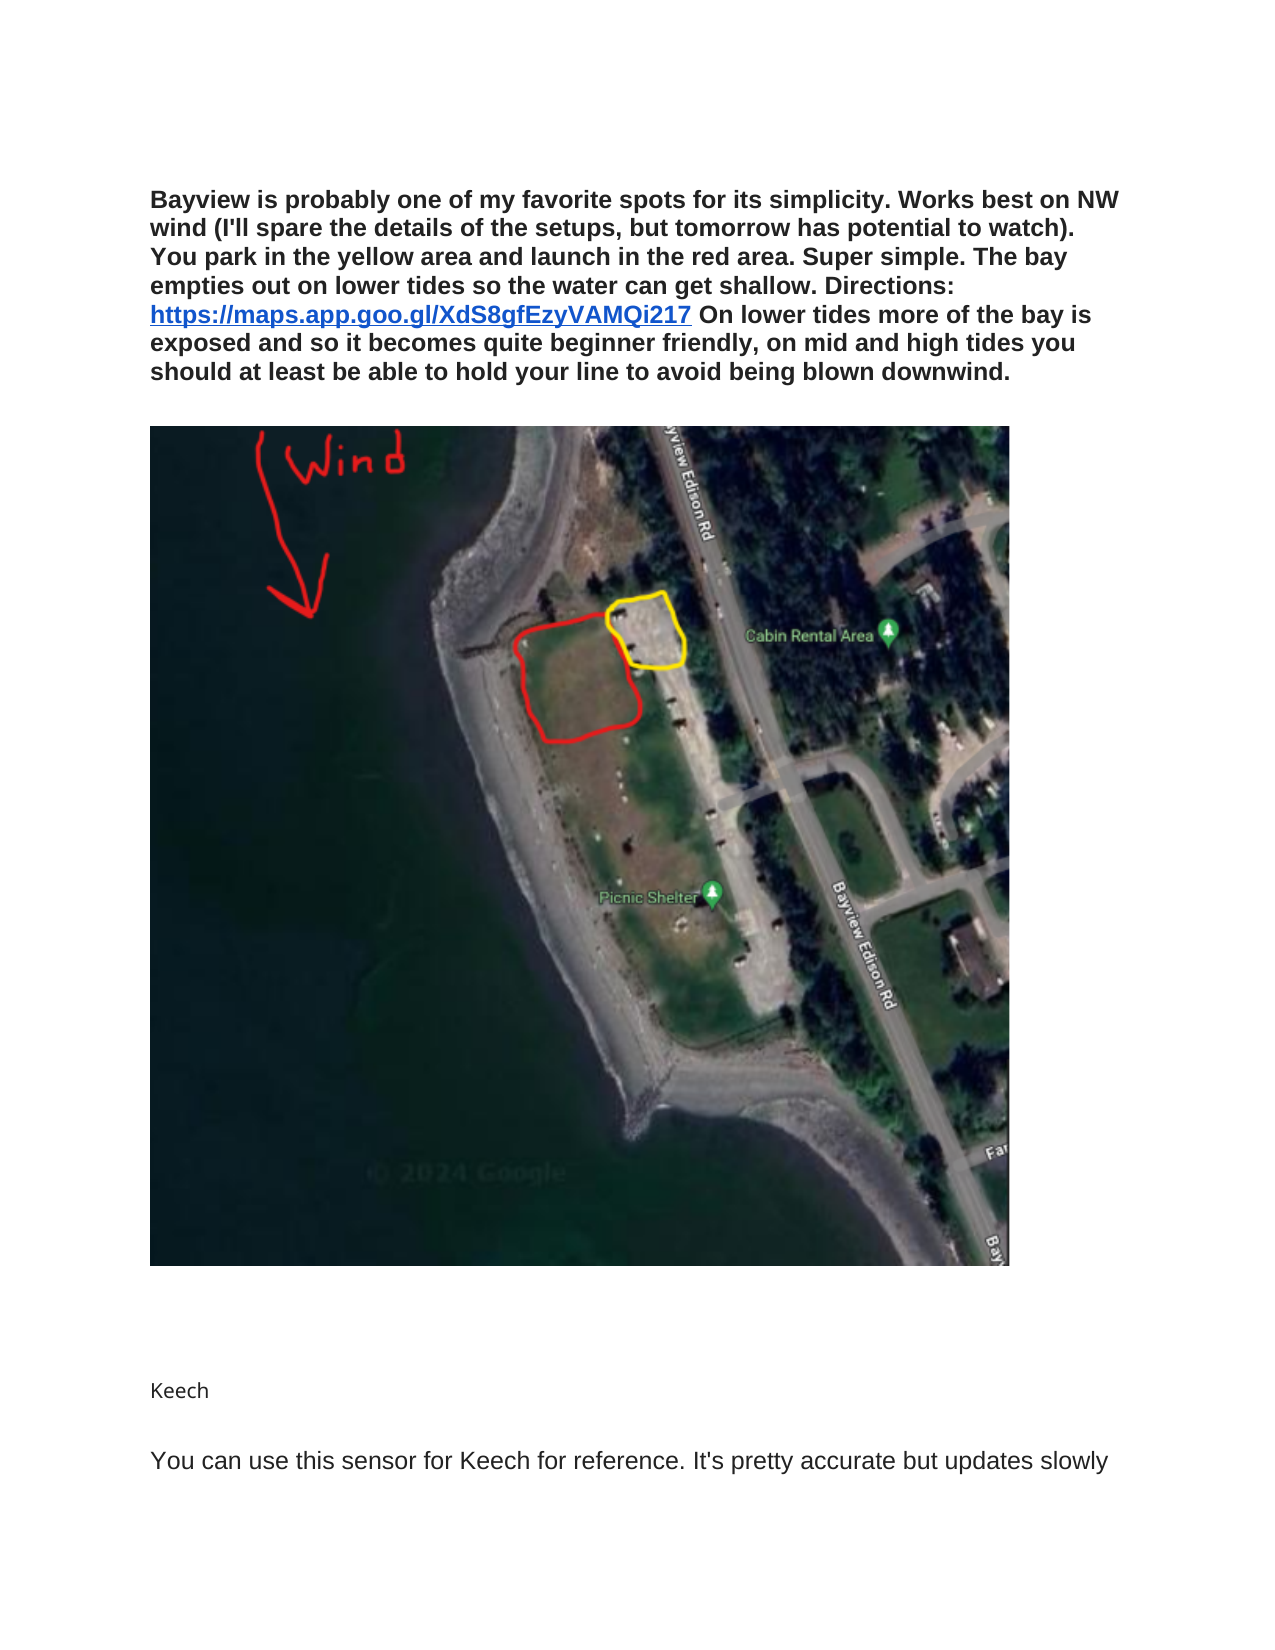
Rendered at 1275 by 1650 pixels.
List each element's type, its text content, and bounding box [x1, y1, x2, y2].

text Keech [150, 1376, 1125, 1405]
text Bayview is probably one of my favorite spots for its simplicity. Works best on NW wind (I'll spare the details of the setups, but tomorrow has potential to watch). You park in the yellow area and launch in the red area. Super simple. The bay empties out on lower tides so the water can get shallow. Directions: https://maps.app.goo.gl/XdS8gfEzyVAMQi217 On lower tides more of the bay is exposed and so it becomes quite beginner friendly, on mid and high tides you should at least be able to hold your line to avoid being blown downwind. [150, 185, 1125, 386]
text You can use this sensor for Keech for reference. It's pretty accurate but updates slowly [150, 1446, 1125, 1474]
picture [150, 426, 1010, 1266]
